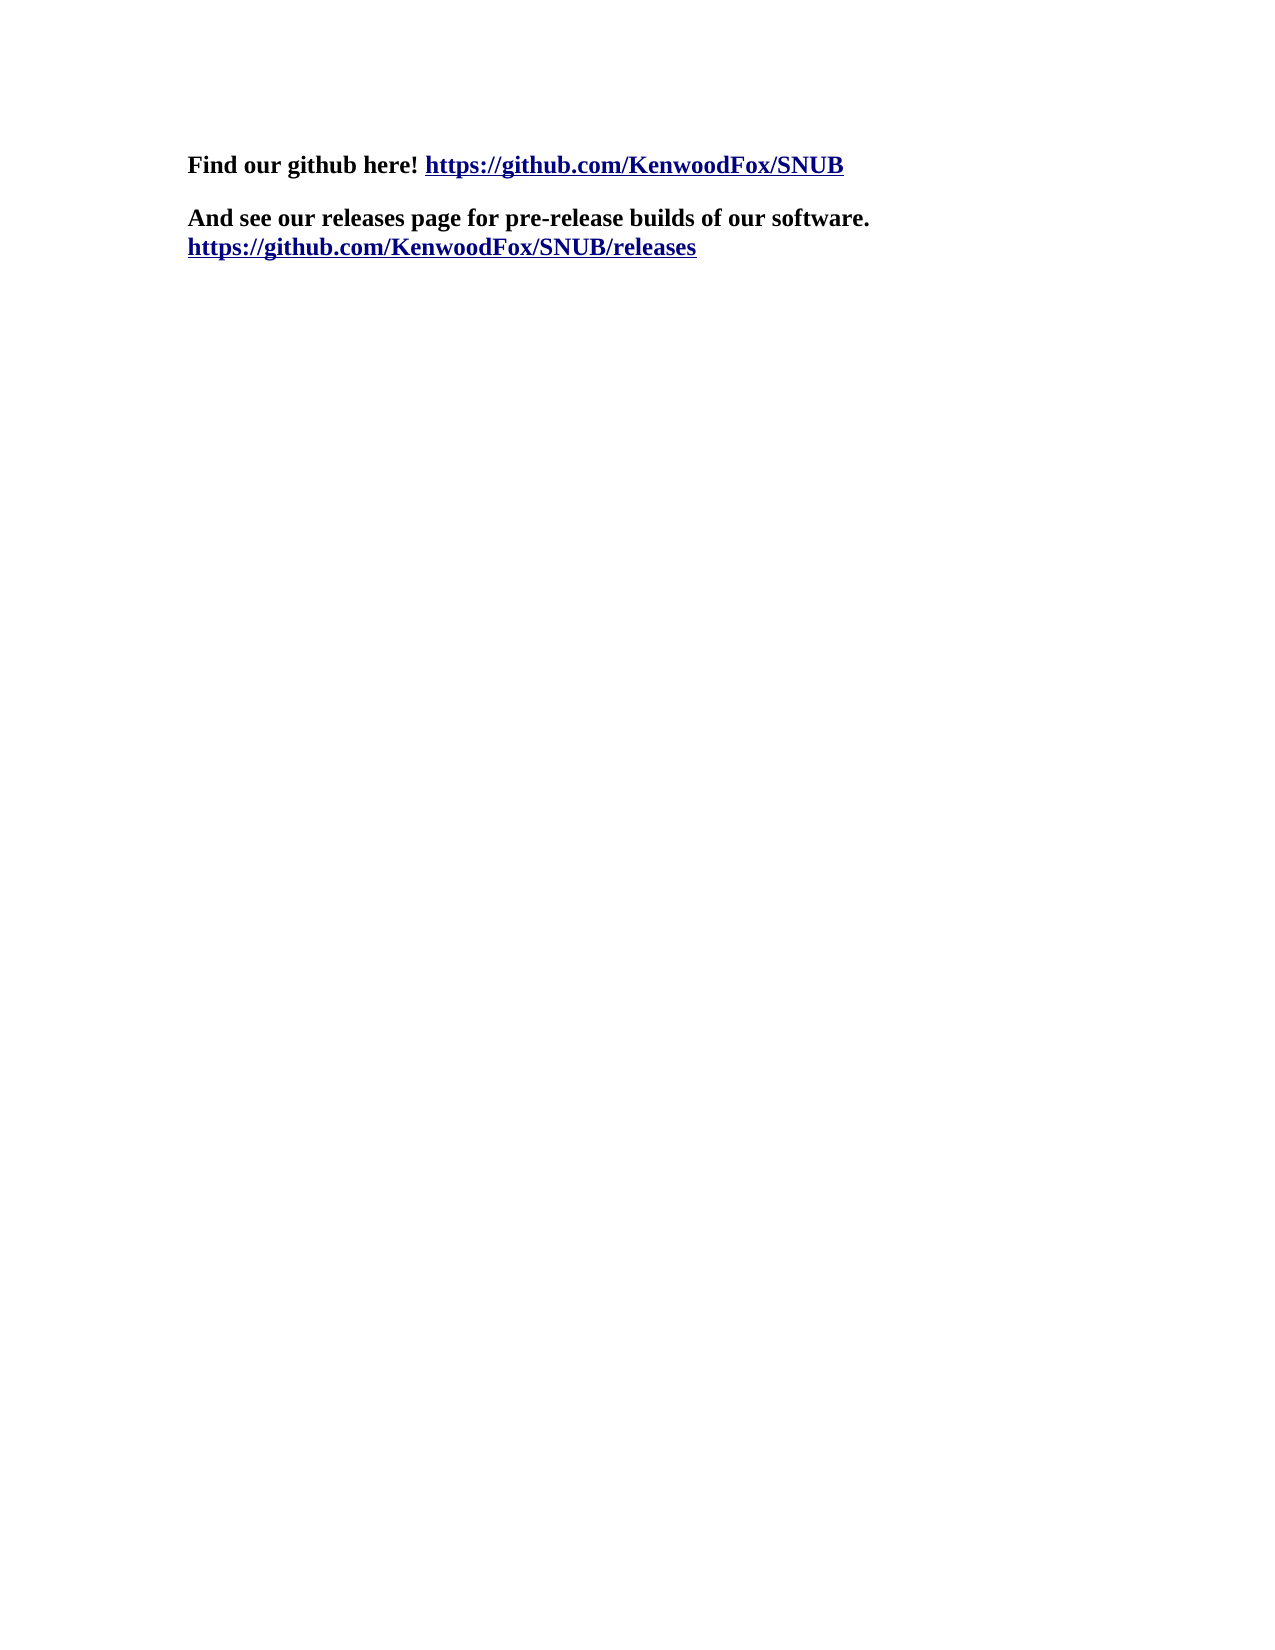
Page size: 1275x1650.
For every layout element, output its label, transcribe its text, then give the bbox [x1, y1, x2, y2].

text And see our releases page for pre-release builds of our software. https://github.com/KenwoodFox/SNUB/releases [187, 203, 1087, 260]
text Find our github here! https://github.com/KenwoodFox/SNUB [187, 150, 1087, 179]
